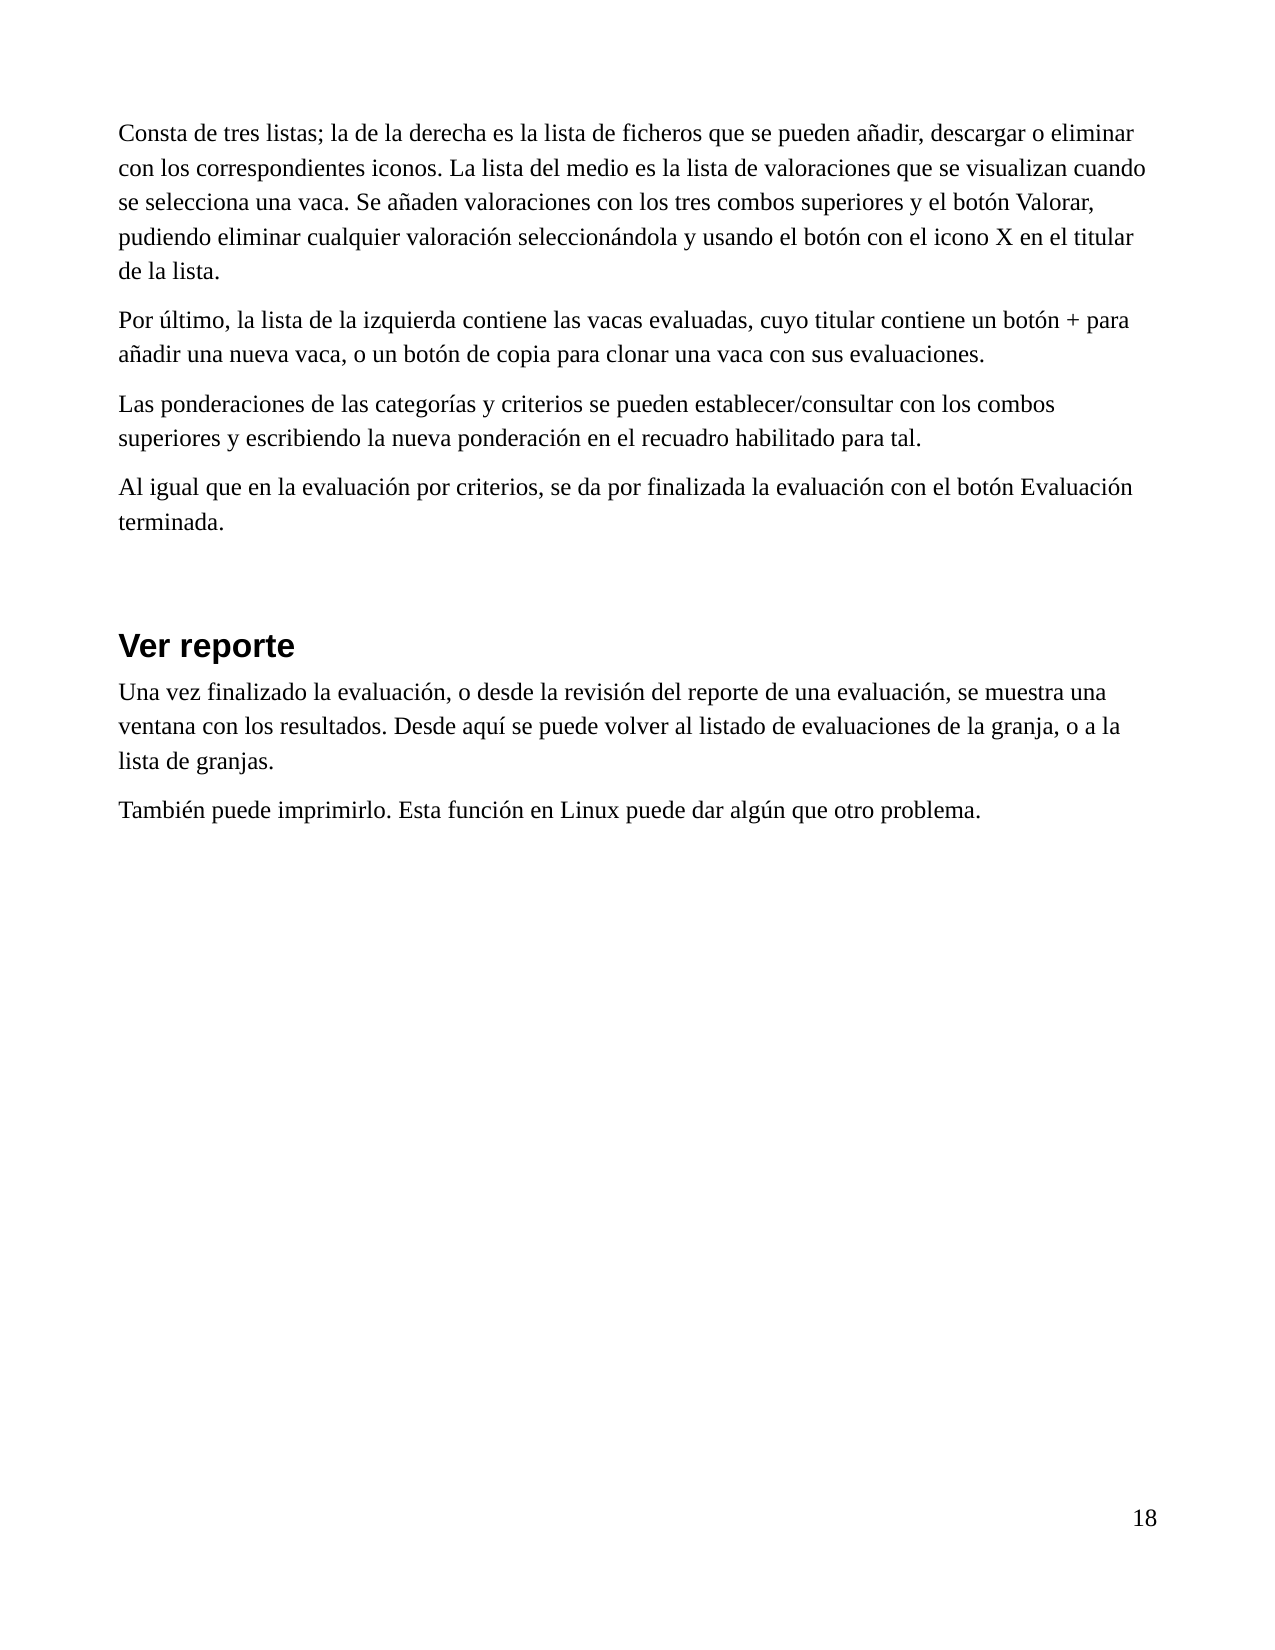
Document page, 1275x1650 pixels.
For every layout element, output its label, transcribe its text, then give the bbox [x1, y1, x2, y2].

text Las ponderaciones de las categorías y criterios se pueden establecer/consultar con los combos superiores y escribiendo la nueva ponderación en el recuadro habilitado para tal. [118, 389, 1157, 452]
text Consta de tres listas; la de la derecha es la lista de ficheros que se pueden añadir, descargar o eliminar con los correspondientes iconos. La lista del medio es la lista de valoraciones que se visualizan cuando se selecciona una vaca. Se añaden valoraciones con los tres combos superiores y el botón Valorar, pudiendo eliminar cualquier valoración seleccionándola y usando el botón con el icono X en el titular de la lista. [118, 118, 1157, 285]
text Por último, la lista de la izquierda contiene las vacas evaluadas, cuyo titular contiene un botón + para añadir una nueva vaca, o un botón de copia para clonar una vaca con sus evaluaciones. [118, 305, 1157, 368]
subtitle Ver reporte [118, 626, 1157, 664]
text Una vez finalizado la evaluación, o desde la revisión del reporte de una evaluación, se muestra una ventana con los resultados. Desde aquí se puede volver al listado de evaluaciones de la granja, o a la lista de granjas. [118, 677, 1157, 774]
text Al igual que en la evaluación por criterios, se da por finalizada la evaluación con el botón Evaluación terminada. [118, 472, 1157, 535]
text También puede imprimirlo. Esta función en Linux puede dar algún que otro problema. [118, 795, 1157, 823]
